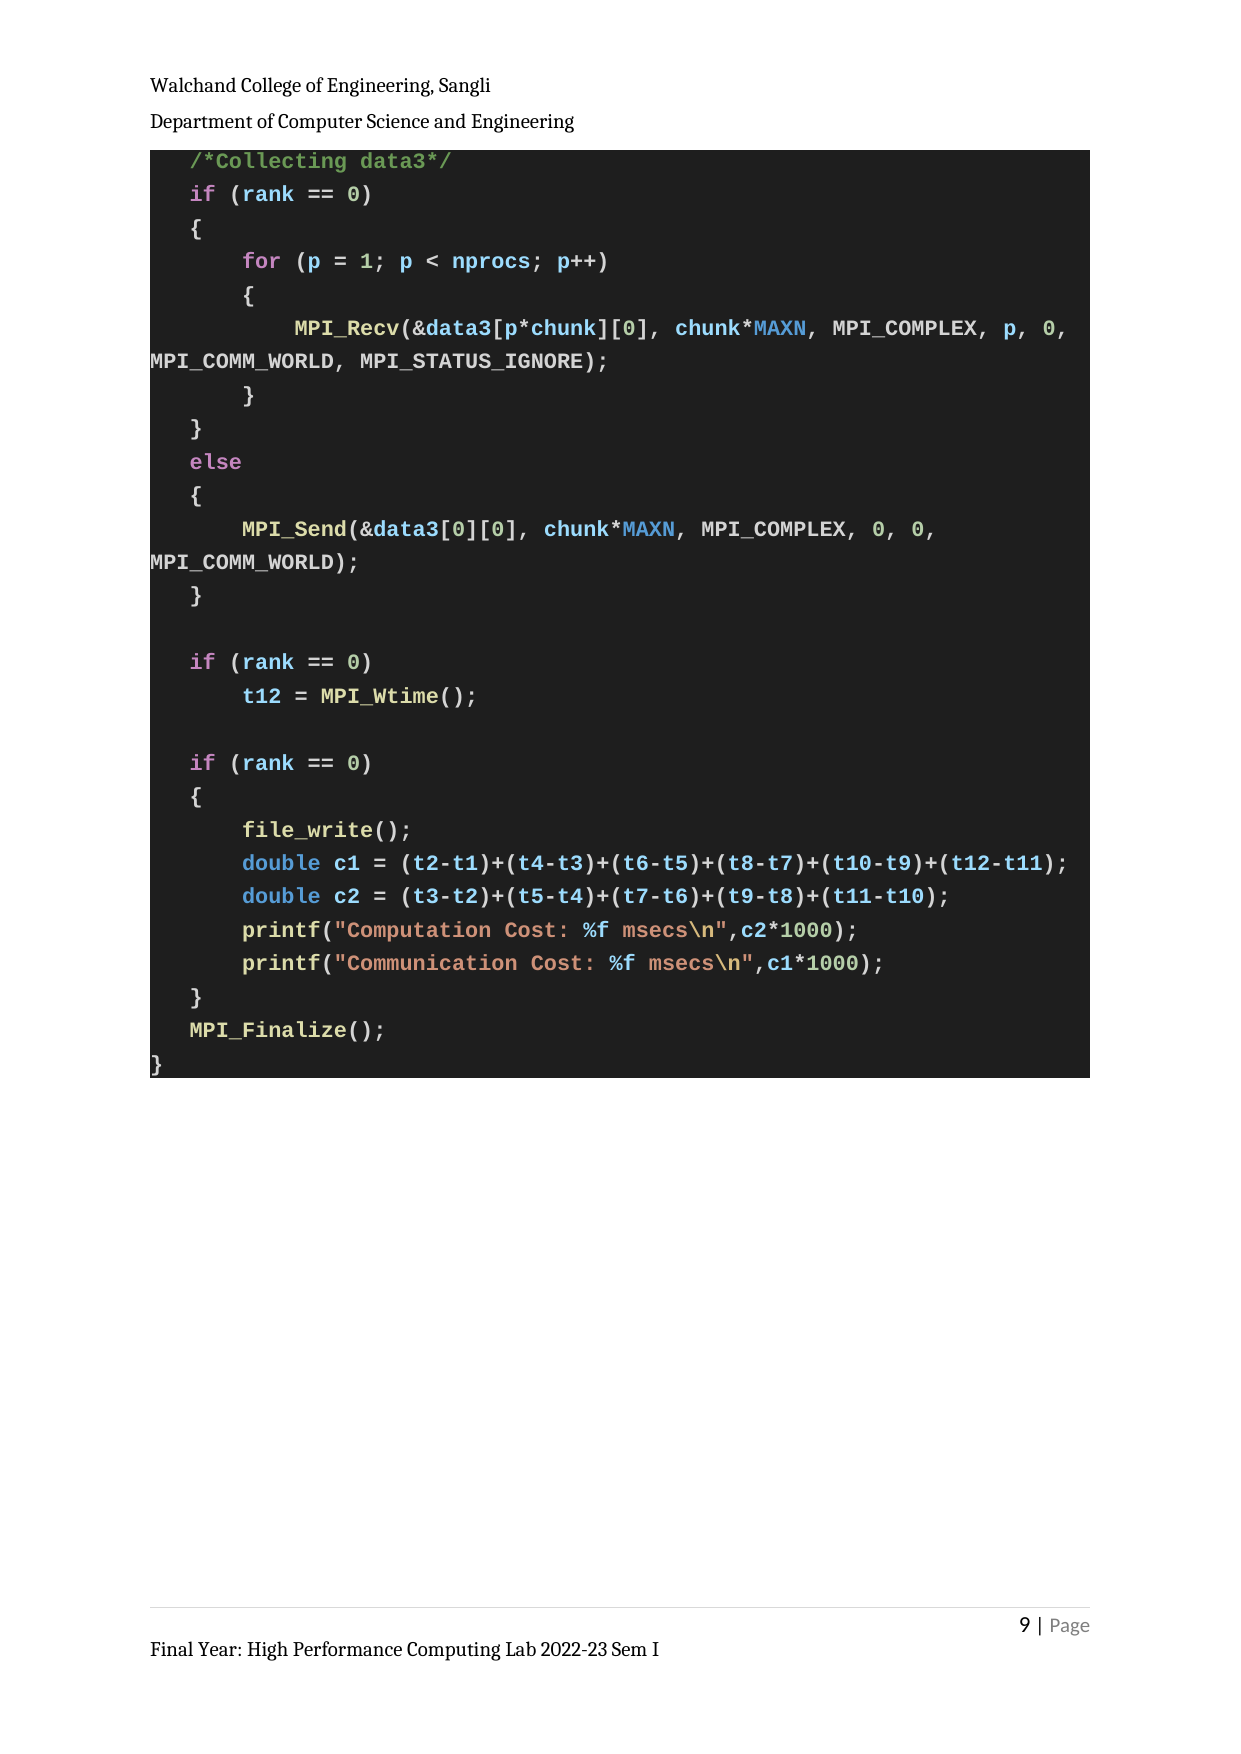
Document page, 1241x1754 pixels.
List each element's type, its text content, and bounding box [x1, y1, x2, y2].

text } [150, 417, 1090, 442]
text MPI_Recv(&data3[p*chunk][0], chunk*MAXN, MPI_COMPLEX, p, 0, MPI_COMM_WORLD, MPI_STATUS_IGNORE); [150, 317, 1090, 375]
text } [150, 986, 1090, 1011]
text { [150, 785, 1090, 810]
text file_write(); [150, 819, 1090, 843]
text { [150, 217, 1090, 242]
text printf("Computation Cost: %f msecs\n",c2*1000); [150, 919, 1090, 944]
text double c1 = (t2-t1)+(t4-t3)+(t6-t5)+(t8-t7)+(t10-t9)+(t12-t11); [150, 852, 1090, 877]
text MPI_Finalize(); [150, 1019, 1090, 1044]
text if (rank == 0) [150, 752, 1090, 777]
text { [150, 284, 1090, 308]
text /*Collecting data3*/ [150, 150, 1090, 175]
text double c2 = (t3-t2)+(t5-t4)+(t7-t6)+(t9-t8)+(t11-t10); [150, 886, 1090, 910]
text } [150, 384, 1090, 409]
text else [150, 451, 1090, 476]
text } [150, 585, 1090, 609]
text if (rank == 0) [150, 652, 1090, 676]
text } [150, 1053, 1090, 1078]
text { [150, 484, 1090, 509]
text printf("Communication Cost: %f msecs\n",c1*1000); [150, 952, 1090, 977]
text for (p = 1; p < nprocs; p++) [150, 250, 1090, 275]
text t12 = MPI_Wtime(); [150, 685, 1090, 710]
text MPI_Send(&data3[0][0], chunk*MAXN, MPI_COMPLEX, 0, 0, MPI_COMM_WORLD); [150, 518, 1090, 576]
text if (rank == 0) [150, 183, 1090, 208]
